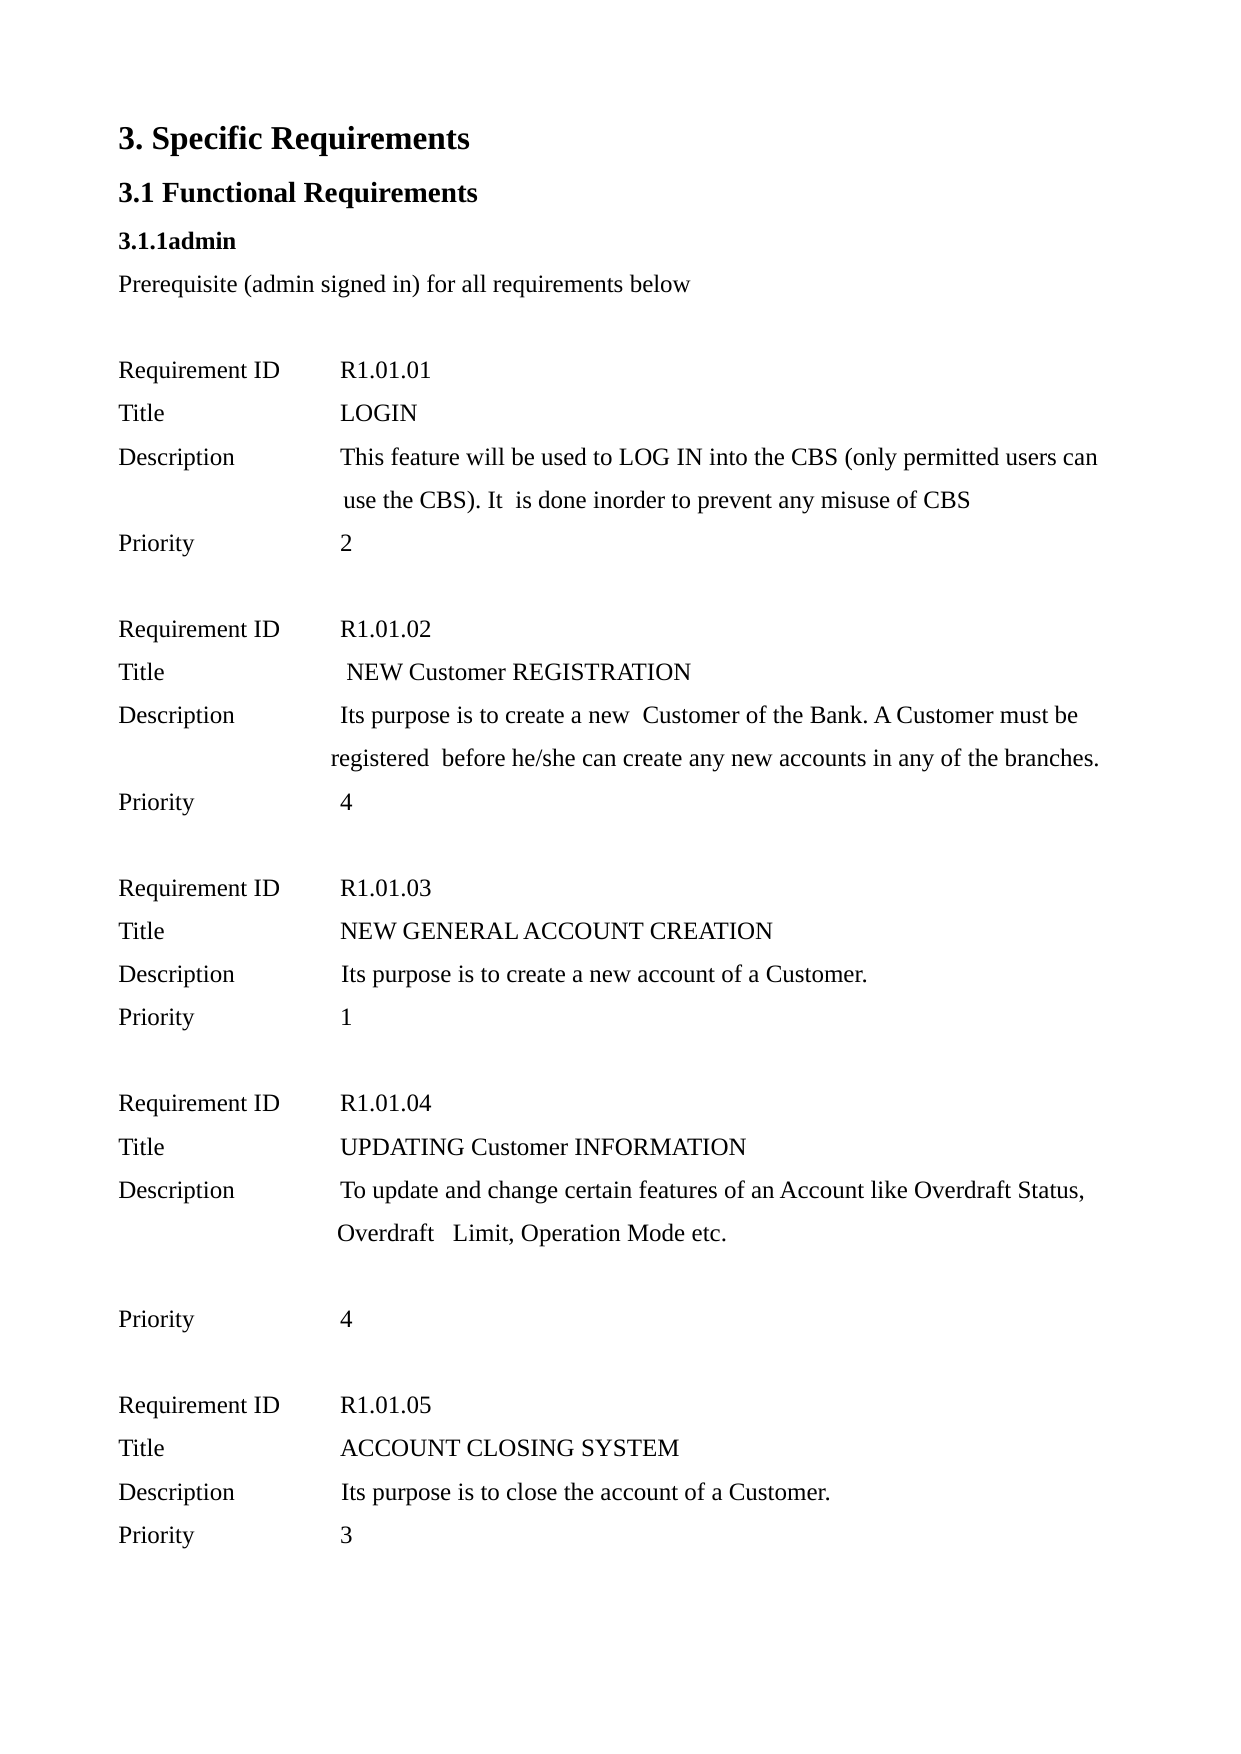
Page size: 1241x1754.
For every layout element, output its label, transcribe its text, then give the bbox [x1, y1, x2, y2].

text Title NEW Customer REGISTRATION [118, 657, 1122, 686]
text registered before he/she can create any new accounts in any of the branches. [118, 743, 1122, 772]
text Prerequisite (admin signed in) for all requirements below [118, 269, 1122, 298]
text Priority 4 [118, 787, 1122, 815]
text Description This feature will be used to LOG IN into the CBS (only permitted users can [118, 442, 1122, 470]
text Description To update and change certain features of an Account like Overdraft Status, [118, 1175, 1122, 1203]
text Title LOGIN [118, 398, 1122, 427]
text Priority 3 [118, 1520, 1122, 1548]
text Title ACCOUNT CLOSING SYSTEM [118, 1433, 1122, 1462]
text Requirement ID R1.01.02 [118, 614, 1122, 643]
text Title UPDATING Customer INFORMATION [118, 1132, 1122, 1160]
text Requirement ID R1.01.04 [118, 1088, 1122, 1117]
text Requirement ID R1.01.01 [118, 355, 1122, 384]
text 3. Specific Requirements [118, 118, 1122, 156]
text Priority 4 [118, 1304, 1122, 1333]
text Requirement ID R1.01.03 [118, 873, 1122, 902]
text Description Its purpose is to close the account of a Customer. [118, 1477, 1122, 1505]
text 3.1.1admin [118, 226, 1122, 255]
text Priority 2 [118, 528, 1122, 557]
text Title NEW GENERAL ACCOUNT CREATION [118, 916, 1122, 945]
text use the CBS). It is done inorder to prevent any misuse of CBS [118, 485, 1122, 513]
text Requirement ID R1.01.05 [118, 1390, 1122, 1419]
text Description Its purpose is to create a new Customer of the Bank. A Customer must be [118, 700, 1122, 729]
text Description Its purpose is to create a new account of a Customer. [118, 959, 1122, 988]
text Priority 1 [118, 1002, 1122, 1031]
text 3.1 Functional Requirements [118, 176, 1122, 209]
text Overdraft Limit, Operation Mode etc. [118, 1218, 1122, 1247]
